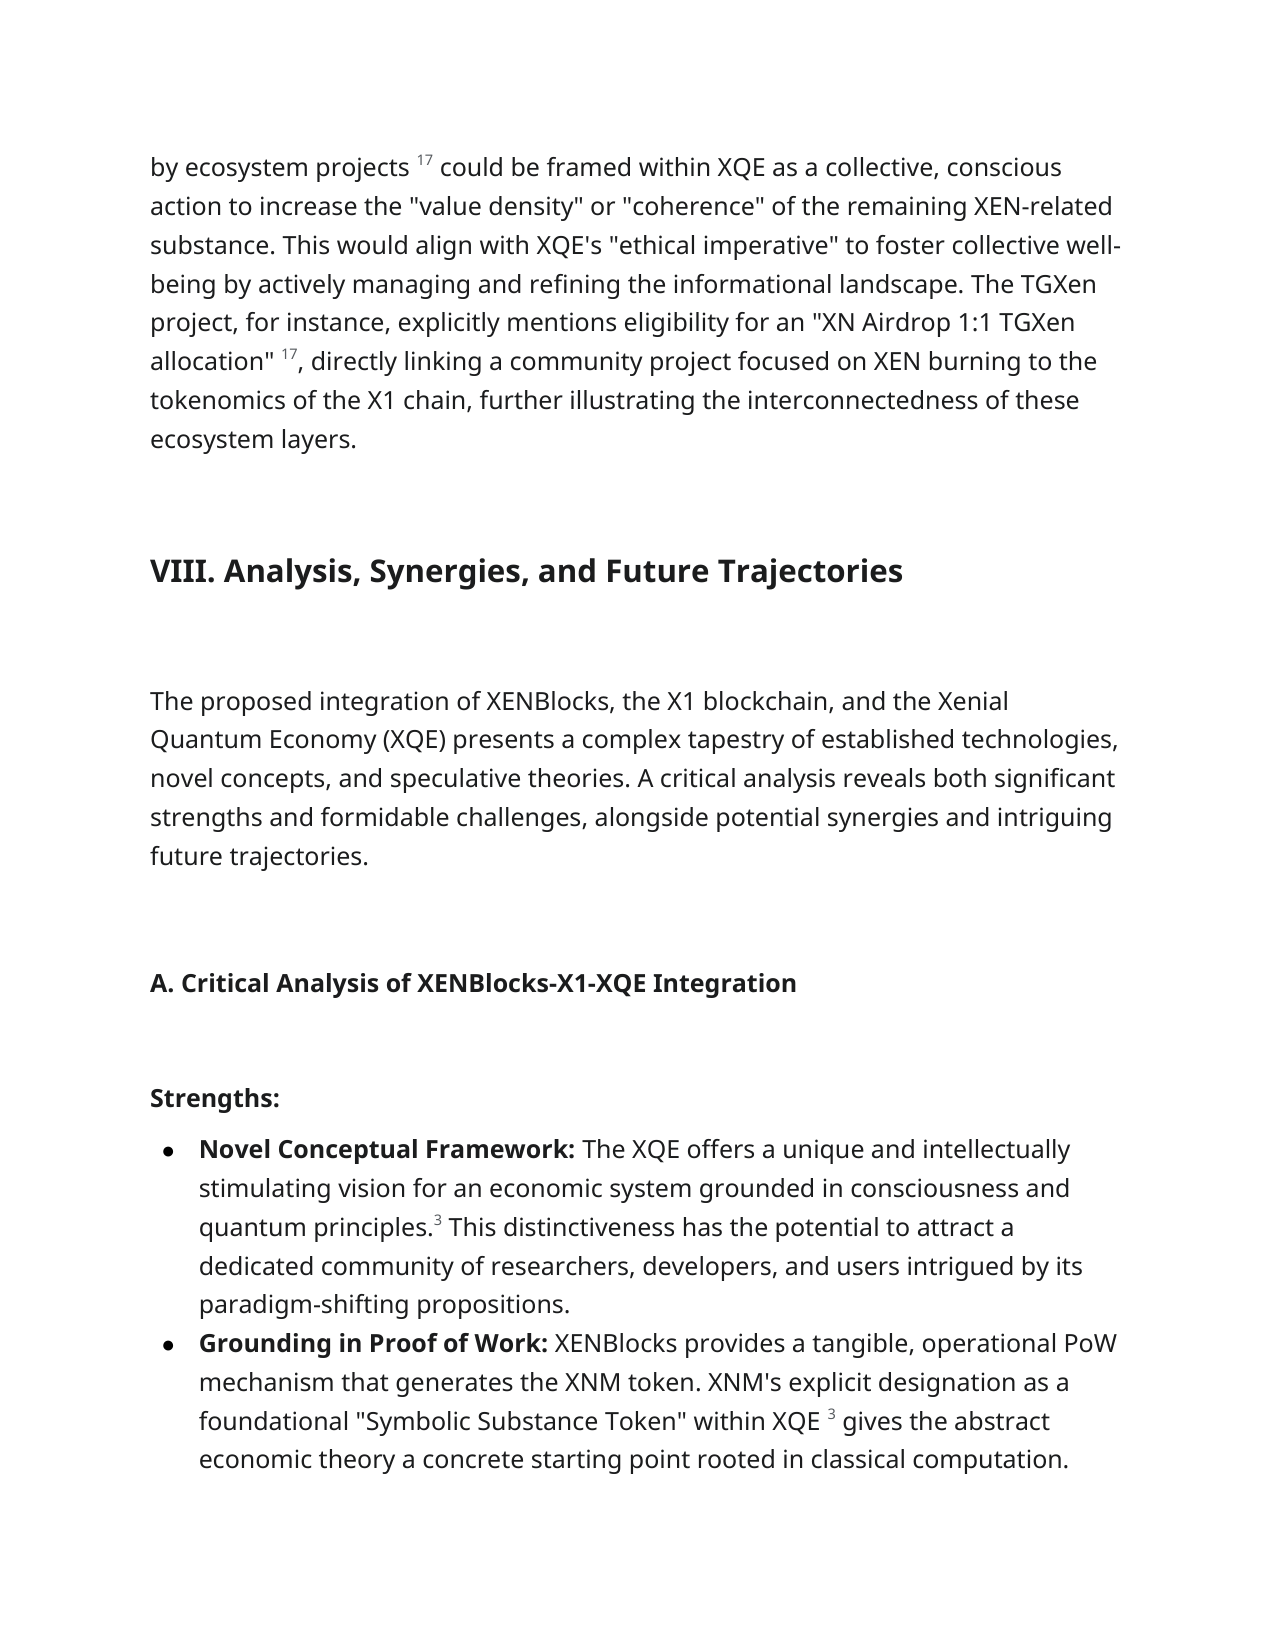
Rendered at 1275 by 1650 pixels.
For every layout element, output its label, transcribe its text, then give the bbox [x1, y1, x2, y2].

list Grounding in Proof of Work: XENBlocks provides a tangible, operational PoW mechanism that generates the XNM token. XNM's explicit designation as a foundational "Symbolic Substance Token" within XQE 3 gives the abstract economic theory a concrete starting point rooted in classical computation. [161, 1326, 1125, 1476]
text Strengths: [150, 1081, 1125, 1115]
subtitle A. Critical Analysis of XENBlocks-X1-XQE Integration [150, 966, 1125, 1000]
text by ecosystem projects 17 could be framed within XQE as a collective, conscious action to increase the "value density" or "coherence" of the remaining XEN-related substance. This would align with XQE's "ethical imperative" to foster collective well-being by actively managing and refining the informational landscape. The TGXen project, for instance, explicitly mentions eligibility for an "XN Airdrop 1:1 TGXen allocation" 17, directly linking a community project focused on XEN burning to the tokenomics of the X1 chain, further illustrating the interconnectedness of these ecosystem layers. [150, 150, 1125, 455]
list Novel Conceptual Framework: The XQE offers a unique and intellectually stimulating vision for an economic system grounded in consciousness and quantum principles.3 This distinctiveness has the potential to attract a dedicated community of researchers, developers, and users intrigued by its paradigm-shifting propositions. [161, 1132, 1125, 1321]
subtitle VIII. Analysis, Synergies, and Future Trajectories [150, 549, 1125, 591]
text The proposed integration of XENBlocks, the X1 blockchain, and the Xenial Quantum Economy (XQE) presents a complex tapestry of established technologies, novel concepts, and speculative theories. A critical analysis reveals both significant strengths and formidable challenges, alongside potential synergies and intriguing future trajectories. [150, 683, 1125, 872]
